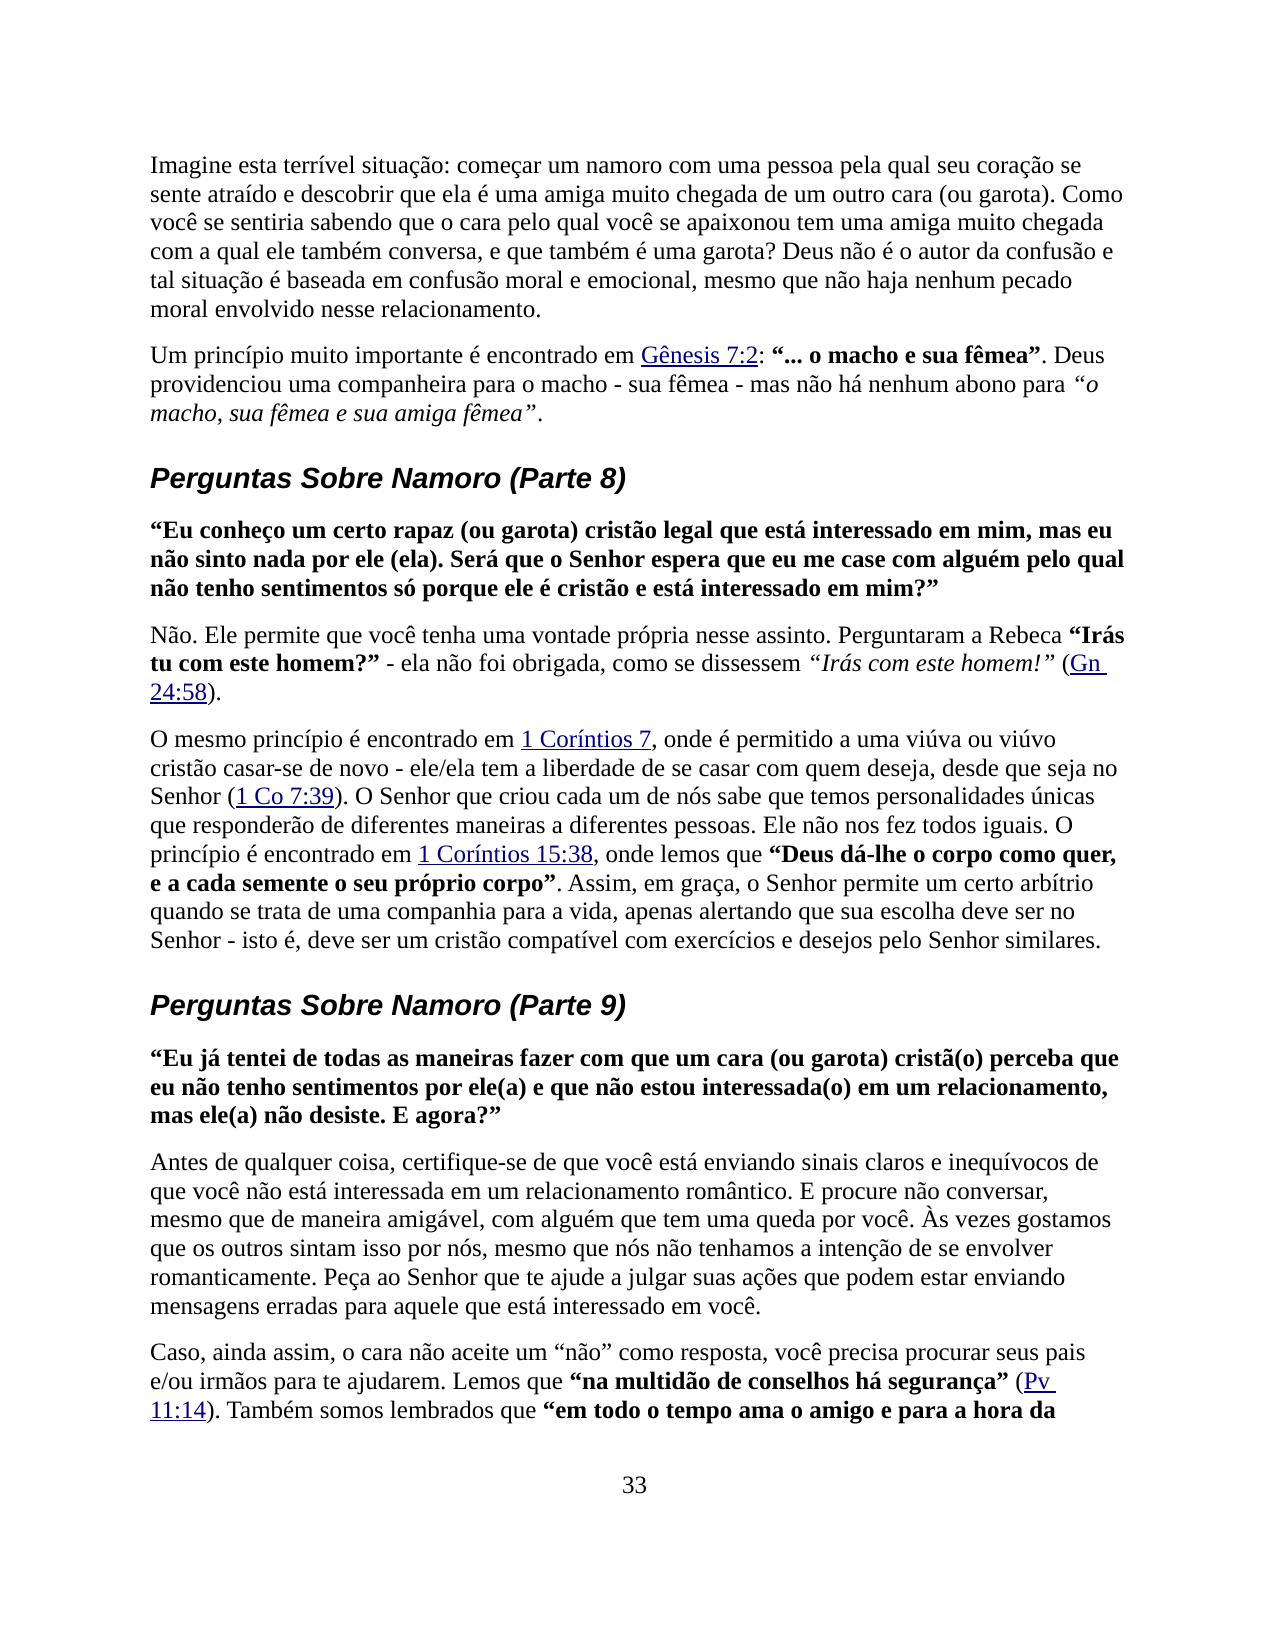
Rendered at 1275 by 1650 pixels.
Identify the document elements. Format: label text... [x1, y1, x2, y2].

text Imagine esta terrível situação: começar um namoro com uma pessoa pela qual seu coração se sente atraído e descobrir que ela é uma amiga muito chegada de um outro cara (ou garota). Como você se sentiria sabendo que o cara pelo qual você se apaixonou tem uma amiga muito chegada com a qual ele também conversa, e que também é uma garota? Deus não é o autor da confusão e tal situação é baseada em confusão moral e emocional, mesmo que não haja nenhum pecado moral envolvido nesse relacionamento. [150, 150, 1125, 322]
text Caso, ainda assim, o cara não aceite um “não” como resposta, você precisa procurar seus pais e/ou irmãos para te ajudarem. Lemos que “na multidão de conselhos há segurança” (Pv 11:14). Também somos lembrados que “em todo o tempo ama o amigo e para a hora da [150, 1337, 1125, 1424]
subtitle Perguntas Sobre Namoro (Parte 8) [150, 461, 1125, 494]
text Antes de qualquer coisa, certifique-se de que você está enviando sinais claros e inequívocos de que você não está interessada em um relacionamento romântico. E procure não conversar, mesmo que de maneira amigável, com alguém que tem uma queda por você. Às vezes gostamos que os outros sintam isso por nós, mesmo que nós não tenhamos a intenção de se envolver romanticamente. Peça ao Senhor que te ajude a julgar suas ações que podem estar enviando mensagens erradas para aquele que está interessado em você. [150, 1147, 1125, 1319]
subtitle Perguntas Sobre Namoro (Parte 9) [150, 988, 1125, 1021]
text “Eu conheço um certo rapaz (ou garota) cristão legal que está interessado em mim, mas eu não sinto nada por ele (ela). Será que o Senhor espera que eu me case com alguém pelo qual não tenho sentimentos só porque ele é cristão e está interessado em mim?” [150, 516, 1125, 602]
text O mesmo princípio é encontrado em 1 Coríntios 7, onde é permitido a uma viúva ou viúvo cristão casar-se de novo - ele/ela tem a liberdade de se casar com quem deseja, desde que seja no Senhor (1 Co 7:39). O Senhor que criou cada um de nós sabe que temos personalidades únicas que responderão de diferentes maneiras a diferentes pessoas. Ele não nos fez todos iguais. O princípio é encontrado em 1 Coríntios 15:38, onde lemos que “Deus dá-lhe o corpo como quer, e a cada semente o seu próprio corpo”. Assim, em graça, o Senhor permite um certo arbítrio quando se trata de uma companhia para a vida, apenas alertando que sua escolha deve ser no Senhor - isto é, deve ser um cristão compatível com exercícios e desejos pelo Senhor similares. [150, 724, 1125, 954]
text “Eu já tentei de todas as maneiras fazer com que um cara (ou garota) cristã(o) perceba que eu não tenho sentimentos por ele(a) e que não estou interessada(o) em um relacionamento, mas ele(a) não desiste. E agora?” [150, 1043, 1125, 1129]
text Não. Ele permite que você tenha uma vontade própria nesse assinto. Perguntaram a Rebeca “Irás tu com este homem?” - ela não foi obrigada, como se dissessem “Irás com este homem!” (Gn 24:58). [150, 620, 1125, 706]
text Um princípio muito importante é encontrado em Gênesis 7:2: “... o macho e sua fêmea”. Deus providenciou uma companheira para o macho - sua fêmea - mas não há nenhum abono para “o macho, sua fêmea e sua amiga fêmea”. [150, 340, 1125, 427]
